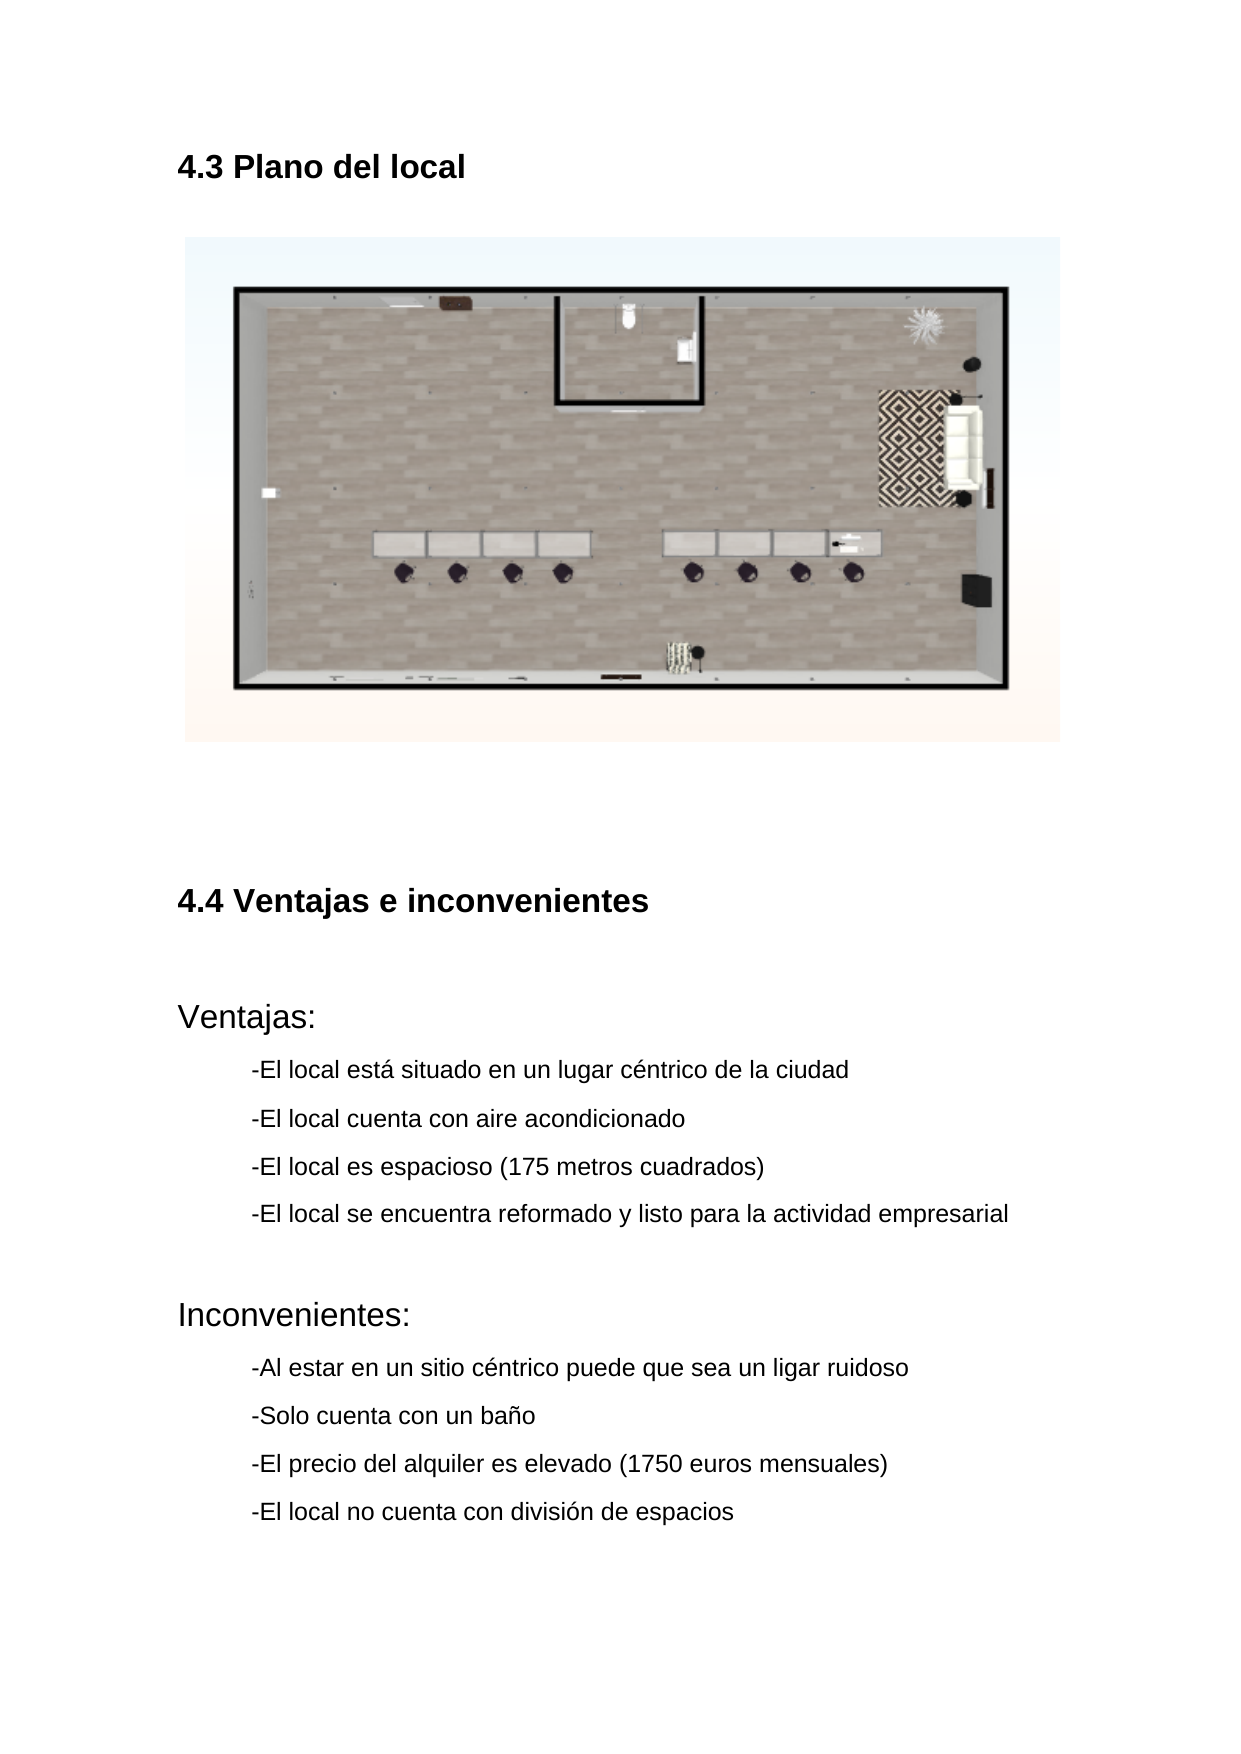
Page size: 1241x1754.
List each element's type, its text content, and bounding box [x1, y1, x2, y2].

text -El precio del alquiler es elevado (1750 euros mensuales) [177, 1449, 1063, 1478]
text -El local cuenta con aire acondicionado [177, 1104, 1063, 1132]
text -Solo cuenta con un baño [177, 1401, 1063, 1430]
text -El local está situado en un lugar céntrico de la ciudad [177, 1055, 1063, 1084]
text 4.4 Ventajas e inconvenientes [177, 881, 1063, 919]
text -El local no cuenta con división de espacios [177, 1497, 1063, 1525]
text 4.3 Plano del local [177, 148, 1063, 186]
picture [185, 237, 1061, 742]
text -El local se encuentra reformado y listo para la actividad empresarial [177, 1199, 1063, 1228]
text Ventajas: [177, 997, 1063, 1036]
text -Al estar en un sitio céntrico puede que sea un ligar ruidoso [177, 1353, 1063, 1381]
text -El local es espacioso (175 metros cuadrados) [177, 1151, 1063, 1180]
text Inconvenientes: [177, 1294, 1063, 1333]
